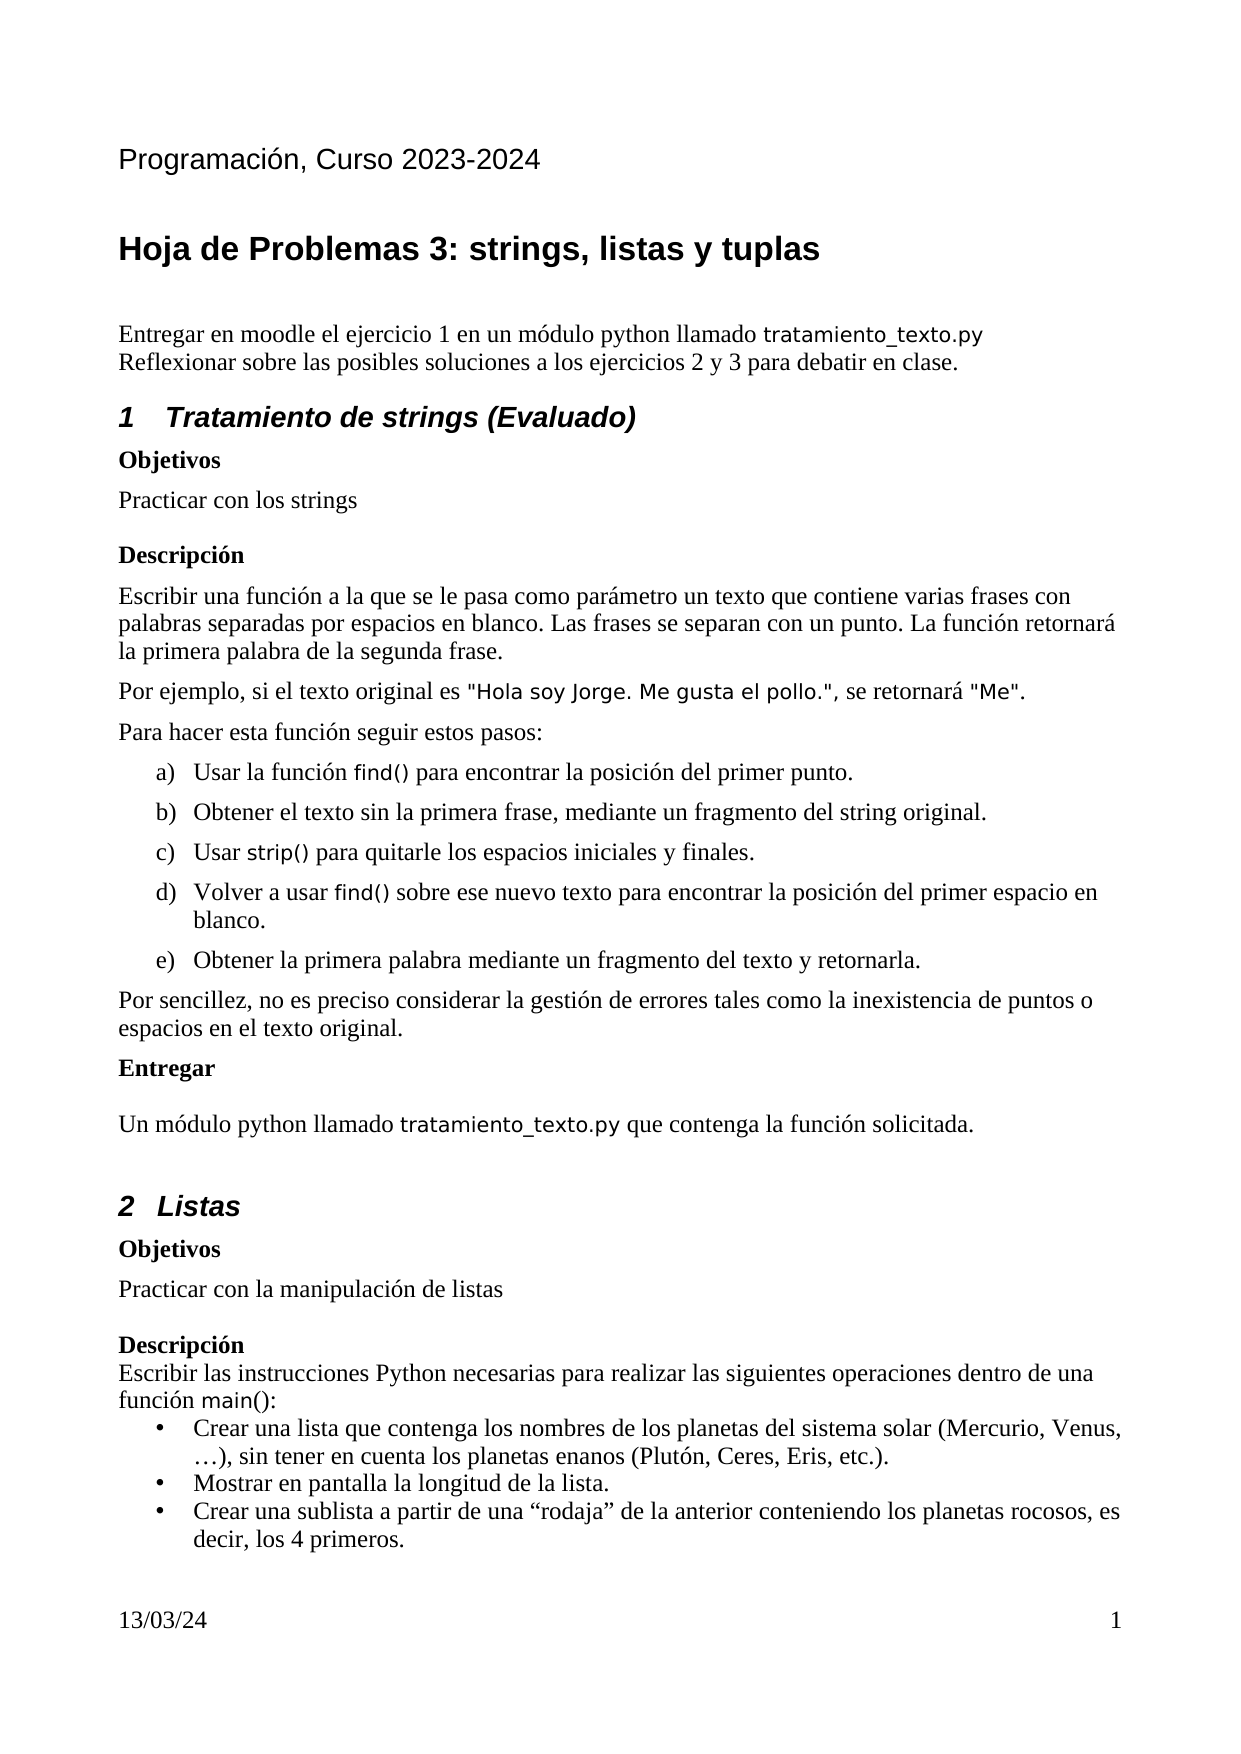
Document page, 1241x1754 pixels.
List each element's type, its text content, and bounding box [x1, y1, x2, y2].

list Mostrar en pantalla la longitud de la lista. [156, 1469, 1122, 1497]
list Crear una lista que contenga los nombres de los planetas del sistema solar (Mercurio, Venus, …), sin tener en cuenta los planetas enanos (Plutón, Ceres, Eris, etc.). [156, 1414, 1122, 1469]
text Descripción [118, 1331, 1122, 1359]
text Escribir una función a la que se le pasa como parámetro un texto que contiene varias frases con palabras separadas por espacios en blanco. Las frases se separan con un punto. La función retornará la primera palabra de la segunda frase. [118, 582, 1122, 665]
text Escribir las instrucciones Python necesarias para realizar las siguientes operaciones dentro de una función main(): [118, 1359, 1122, 1414]
list Obtener la primera palabra mediante un fragmento del texto y retornarla. [156, 946, 1122, 974]
subtitle Hoja de Problemas 3: strings, listas y tuplas [118, 230, 1122, 268]
list Volver a usar find() sobre ese nuevo texto para encontrar la posición del primer espacio en blanco. [156, 878, 1122, 934]
subtitle Listas [118, 1190, 1122, 1223]
list Obtener el texto sin la primera frase, mediante un fragmento del string original. [156, 798, 1122, 826]
text Por sencillez, no es preciso considerar la gestión de errores tales como la inexistencia de puntos o espacios en el texto original. [118, 987, 1122, 1042]
text Practicar con los strings [118, 486, 1122, 514]
text Descripción [118, 542, 1122, 569]
text Practicar con la manipulación de listas [118, 1276, 1122, 1303]
subtitle Tratamiento de strings (Evaluado) [118, 401, 1122, 433]
list Usar la función find() para encontrar la posición del primer punto. [156, 758, 1122, 786]
text Para hacer esta función seguir estos pasos: [118, 718, 1122, 745]
text Un módulo python llamado tratamiento_texto.py que contenga la función solicitada. [118, 1110, 1122, 1138]
text Entregar [118, 1054, 1122, 1082]
text Entregar en moodle el ejercicio 1 en un módulo python llamado tratamiento_texto.py [118, 320, 1122, 348]
list Crear una sublista a partir de una “rodaja” de la anterior conteniendo los planetas rocosos, es decir, los 4 primeros. [156, 1497, 1122, 1553]
text Por ejemplo, si el texto original es "Hola soy Jorge. Me gusta el pollo.", se retornará "Me". [118, 677, 1122, 705]
text Objetivos [118, 446, 1122, 474]
list Usar strip() para quitarle los espacios iniciales y finales. [156, 838, 1122, 866]
text Objetivos [118, 1235, 1122, 1263]
text Reflexionar sobre las posibles soluciones a los ejercicios 2 y 3 para debatir en clase. [118, 348, 1122, 376]
